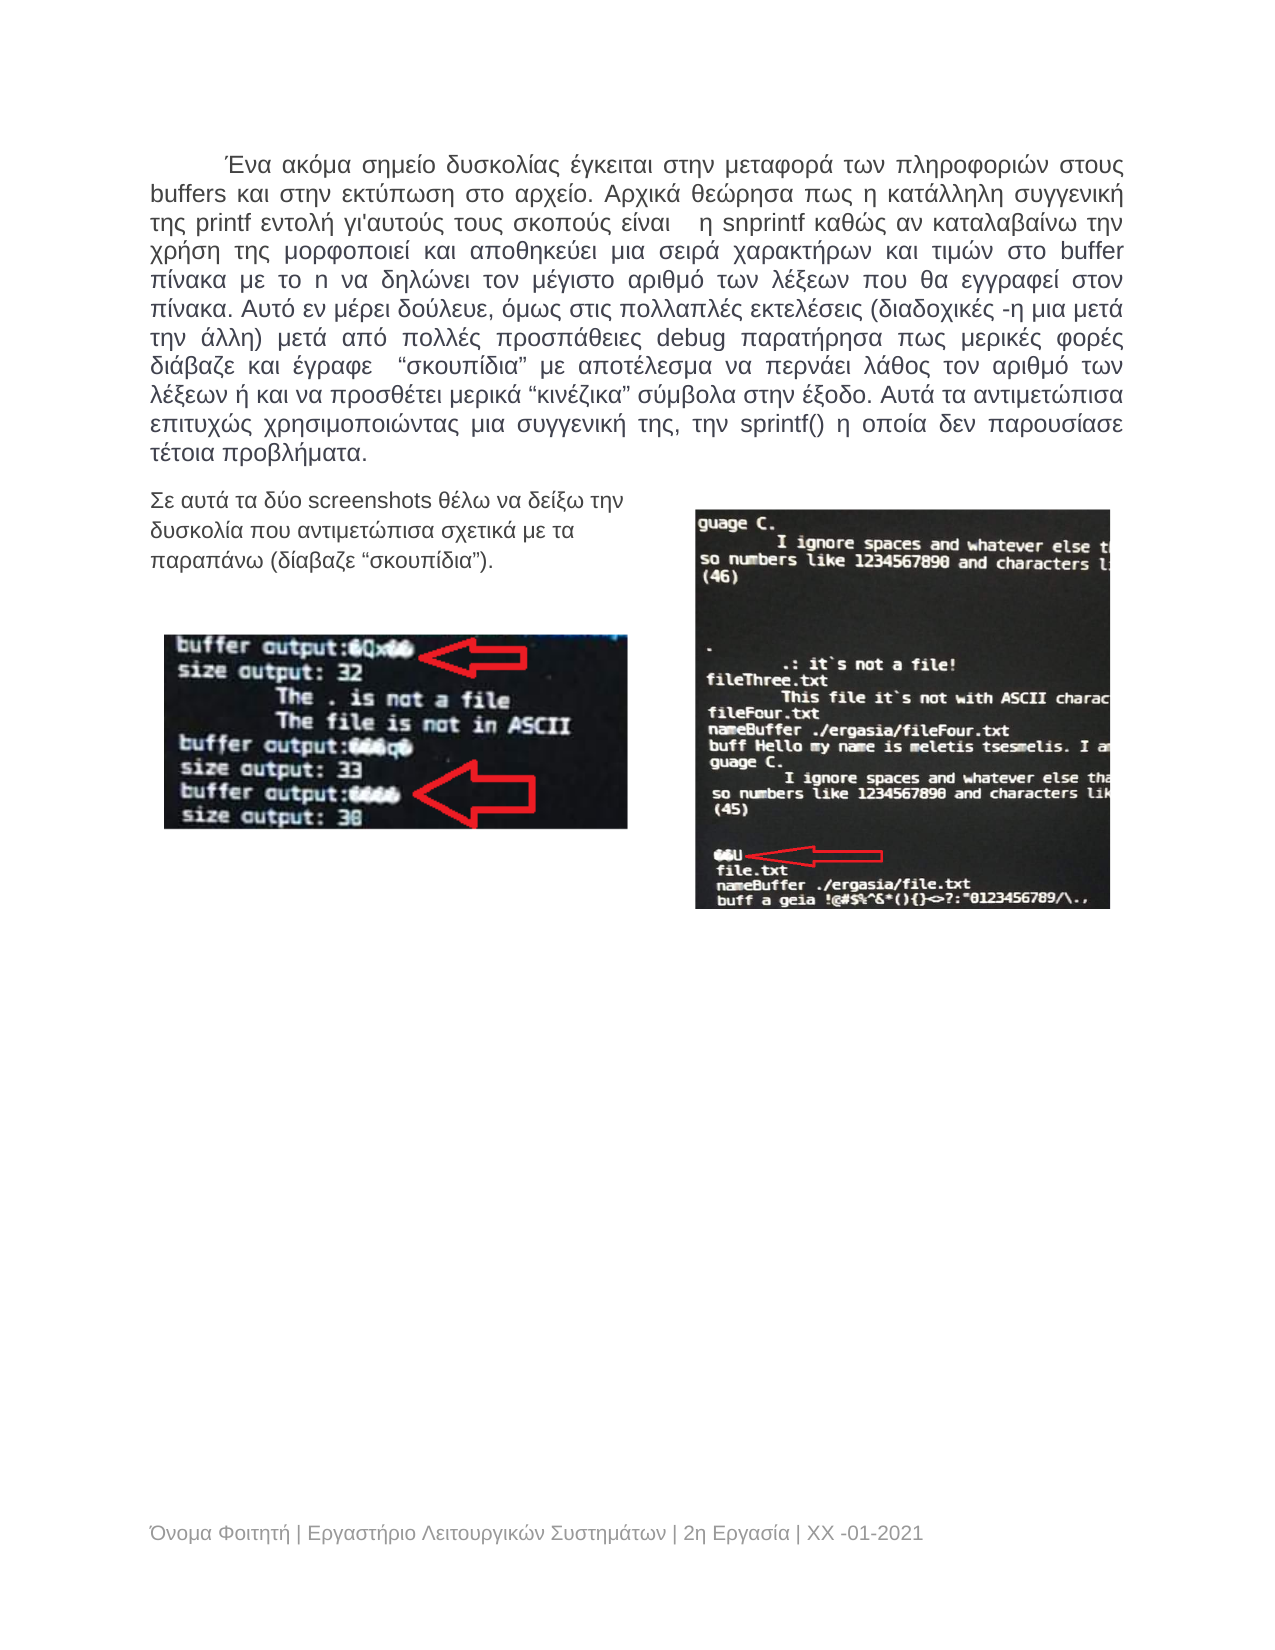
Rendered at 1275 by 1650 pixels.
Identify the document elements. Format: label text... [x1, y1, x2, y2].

picture [164, 632, 632, 832]
picture [695, 508, 1111, 909]
subtitle Ένα ακόμα σημείο δυσκολίας έγκειται στην μεταφορά των πληροφοριών στους buffers και στην εκτύπωση στο αρχείο. Αρχικά θεώρησα πως η κατάλληλη συγγενική της printf εντολή γι'αυτούς τους σκοπούς είναι η snprintf καθώς αν καταλαβαίνω την χρήση της μορφοποιεί και αποθηκεύει μια σειρά χαρακτήρων και τιμών στο buffer πίνακα με το n να δηλώνει τον μέγιστο αριθμό των λέξεων που θα εγγραφεί στον πίνακα. Αυτό εν μέρει δούλευε, όμως στις πολλαπλές εκτελέσεις (διαδοχικές -η μια μετά την άλλη) μετά από πολλές προσπάθειες debug παρατήρησα πως μερικές φορές διάβαζε και έγραφε “σκουπίδια” με αποτέλεσμα να περνάει λάθος τον αριθμό των λέξεων ή και να προσθέτει μερικά “κινέζικα” σύμβολα στην έξοδο. Αυτά τα αντιμετώπισα επιτυχώς χρησιμοποιώντας μια συγγενική της, την sprintf() η οποία δεν παρουσίασε τέτοια προβλήματα. [150, 150, 1125, 466]
text Σε αυτά τα δύο screenshots θέλω να δείξω την δυσκολία που αντιμετώπισα σχετικά με τα παραπάνω (δίαβαζε “σκουπίδια”). [150, 487, 1125, 574]
